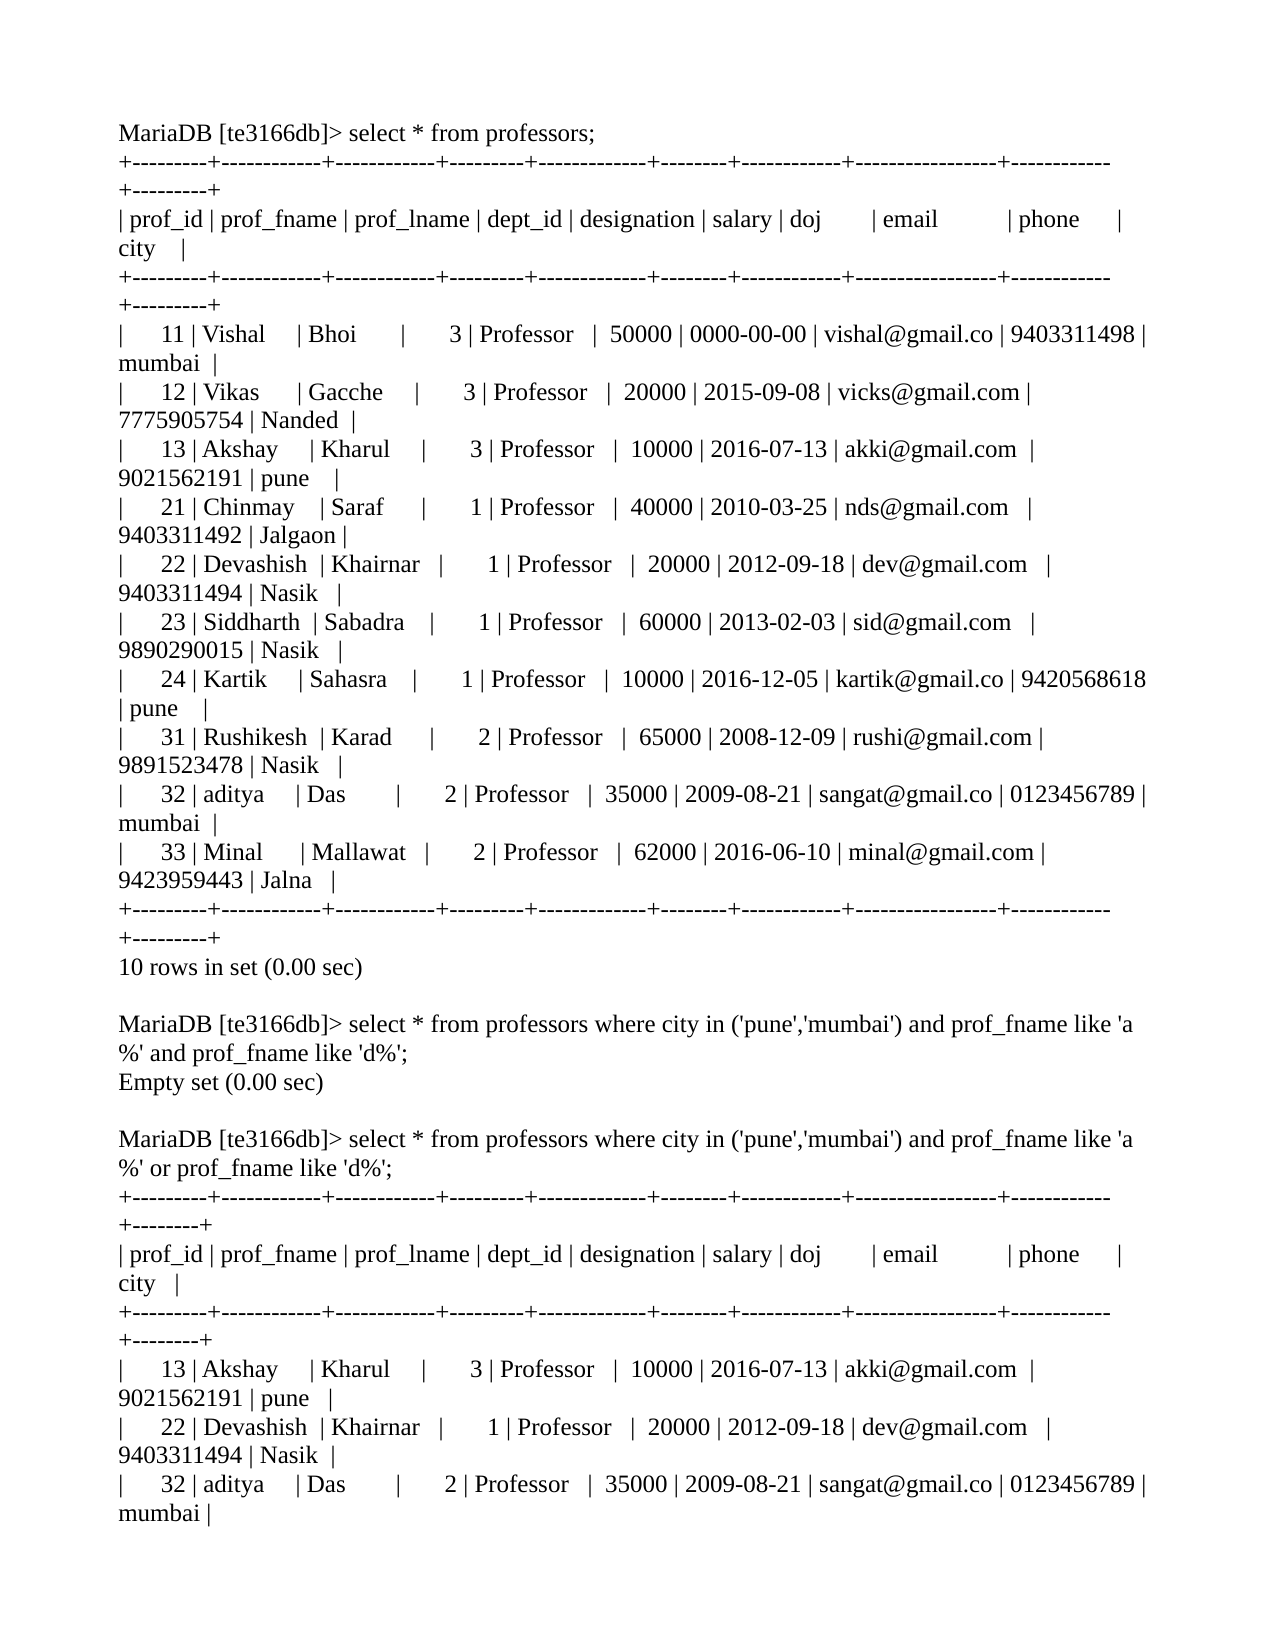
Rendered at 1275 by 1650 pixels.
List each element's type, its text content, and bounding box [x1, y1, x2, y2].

text | 23 | Siddharth | Sabadra | 1 | Professor | 60000 | 2013-02-03 | sid@gmail.com | 9890290015 | Nasik | [118, 607, 1157, 664]
text | 11 | Vishal | Bhoi | 3 | Professor | 50000 | 0000-00-00 | vishal@gmail.co | 9403311498 | mumbai | [118, 319, 1157, 377]
text Empty set (0.00 sec) [118, 1067, 1157, 1096]
text | 31 | Rushikesh | Karad | 2 | Professor | 65000 | 2008-12-09 | rushi@gmail.com | 9891523478 | Nasik | [118, 722, 1157, 779]
text MariaDB [te3166db]> select * from professors where city in ('pune','mumbai') and prof_fname like 'a%' or prof_fname like 'd%'; [118, 1124, 1157, 1182]
text | 22 | Devashish | Khairnar | 1 | Professor | 20000 | 2012-09-18 | dev@gmail.com | 9403311494 | Nasik | [118, 549, 1157, 607]
text | 12 | Vikas | Gacche | 3 | Professor | 20000 | 2015-09-08 | vicks@gmail.com | 7775905754 | Nanded | [118, 377, 1157, 434]
text | 33 | Minal | Mallawat | 2 | Professor | 62000 | 2016-06-10 | minal@gmail.com | 9423959443 | Jalna | [118, 837, 1157, 894]
text +---------+------------+------------+---------+-------------+--------+------------+-----------------+------------+---------+ [118, 147, 1157, 204]
text | 22 | Devashish | Khairnar | 1 | Professor | 20000 | 2012-09-18 | dev@gmail.com | 9403311494 | Nasik | [118, 1412, 1157, 1469]
text | prof_id | prof_fname | prof_lname | dept_id | designation | salary | doj | email | phone | city | [118, 1239, 1157, 1297]
text | 24 | Kartik | Sahasra | 1 | Professor | 10000 | 2016-12-05 | kartik@gmail.co | 9420568618 | pune | [118, 664, 1157, 722]
text | 13 | Akshay | Kharul | 3 | Professor | 10000 | 2016-07-13 | akki@gmail.com | 9021562191 | pune | [118, 434, 1157, 492]
text | 32 | aditya | Das | 2 | Professor | 35000 | 2009-08-21 | sangat@gmail.co | 0123456789 | mumbai | [118, 1469, 1157, 1527]
text | 32 | aditya | Das | 2 | Professor | 35000 | 2009-08-21 | sangat@gmail.co | 0123456789 | mumbai | [118, 779, 1157, 837]
text +---------+------------+------------+---------+-------------+--------+------------+-----------------+------------+---------+ [118, 262, 1157, 319]
text | prof_id | prof_fname | prof_lname | dept_id | designation | salary | doj | email | phone | city | [118, 204, 1157, 262]
text | 21 | Chinmay | Saraf | 1 | Professor | 40000 | 2010-03-25 | nds@gmail.com | 9403311492 | Jalgaon | [118, 492, 1157, 549]
text | 13 | Akshay | Kharul | 3 | Professor | 10000 | 2016-07-13 | akki@gmail.com | 9021562191 | pune | [118, 1354, 1157, 1412]
text +---------+------------+------------+---------+-------------+--------+------------+-----------------+------------+--------+ [118, 1297, 1157, 1354]
text +---------+------------+------------+---------+-------------+--------+------------+-----------------+------------+---------+ [118, 894, 1157, 952]
text 10 rows in set (0.00 sec) [118, 952, 1157, 981]
text +---------+------------+------------+---------+-------------+--------+------------+-----------------+------------+--------+ [118, 1182, 1157, 1239]
text MariaDB [te3166db]> select * from professors where city in ('pune','mumbai') and prof_fname like 'a%' and prof_fname like 'd%'; [118, 1009, 1157, 1067]
text MariaDB [te3166db]> select * from professors; [118, 118, 1157, 147]
